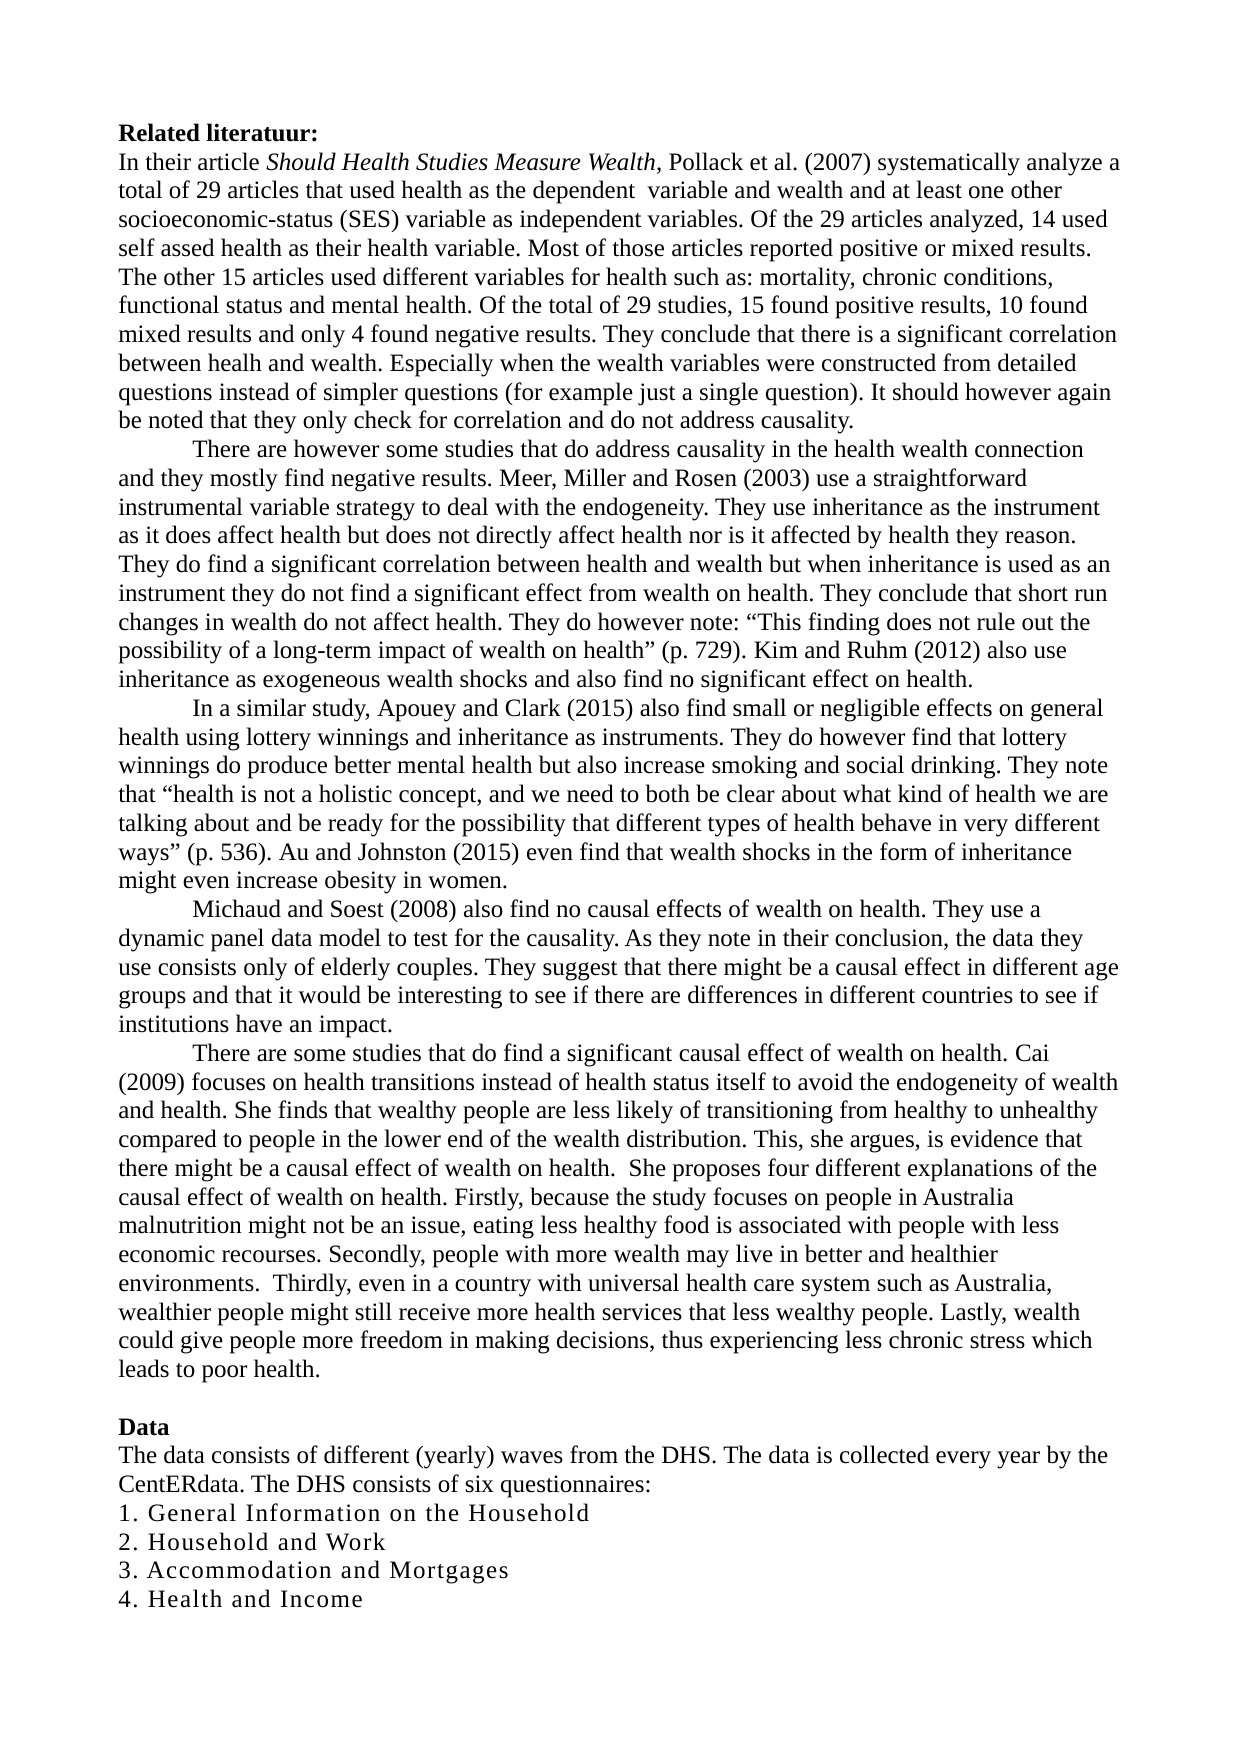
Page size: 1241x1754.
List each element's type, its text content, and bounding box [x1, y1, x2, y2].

text There are however some studies that do address causality in the health wealth connection and they mostly find negative results. Meer, Miller and Rosen (2003) use a straightforward instrumental variable strategy to deal with the endogeneity. They use inheritance as the instrument as it does affect health but does not directly affect health nor is it affected by health they reason. They do find a significant correlation between health and wealth but when inheritance is used as an instrument they do not find a significant effect from wealth on health. They conclude that short run changes in wealth do not affect health. They do however note: “This finding does not rule out the possibility of a long-term impact of wealth on health” (p. 729). Kim and Ruhm (2012)⁠ also use inheritance as exogeneous wealth shocks and also find no significant effect on health. [118, 434, 1122, 693]
text There are some studies that do find a significant causal effect of wealth on health. Cai (2009)⁠ focuses on health transitions instead of health status itself to avoid the endogeneity of wealth and health. She finds that wealthy people are less likely of transitioning from healthy to unhealthy compared to people in the lower end of the wealth distribution. This, she argues, is evidence that there might be a causal effect of wealth on health. She proposes four different explanations of the causal effect of wealth on health. Firstly, because the study focuses on people in Australia malnutrition might not be an issue, eating less healthy food is associated with people with less economic recourses. Secondly, people with more wealth may live in better and healthier environments. Thirdly, even in a country with universal health care system such as Australia, wealthier people might still receive more health services that less wealthy people. Lastly, wealth could give people more freedom in making decisions, thus experiencing less chronic stress which leads to poor health. [118, 1038, 1122, 1383]
text Michaud and Soest (2008)⁠ also find no causal effects of wealth on health. They use a dynamic panel data model to test for the causality. As they note in their conclusion, the data they use consists only of elderly couples. They suggest that there might be a causal effect in different age groups and that it would be interesting to see if there are differences in different countries to see if institutions have an impact. [118, 894, 1122, 1038]
text In a similar study, Apouey and Clark (2015)⁠ also find small or negligible effects on general health using lottery winnings and inheritance as instruments. They do however find that lottery winnings do produce better mental health but also increase smoking and social drinking. They note that “health is not a holistic concept, and we need to both be clear about what kind of health we are talking about and be ready for the possibility that different types of health behave in very different ways” (p. 536). Au and Johnston (2015)⁠ even find that wealth shocks in the form of inheritance might even increase obesity in women. [118, 693, 1122, 894]
text Related literatuur: [118, 118, 1122, 147]
text Data [118, 1412, 1122, 1441]
text The data consists of different (yearly) waves from the DHS. The data is collected every year by the CentERdata. The DHS consists of six questionnaires: [118, 1441, 1122, 1498]
text In their article Should Health Studies Measure Wealth, Pollack et al. (2007) systematically analyze a total of 29 articles that used health as the dependent variable and wealth and at least one other socioeconomic-status (SES) variable as independent variables. Of the 29 articles analyzed, 14 used self assed health as their health variable. Most of those articles reported positive or mixed results. The other 15 articles used different variables for health such as: mortality, chronic conditions, functional status and mental health. Of the total of 29 studies, 15 found positive results, 10 found mixed results and only 4 found negative results. They conclude that there is a significant correlation between healh and wealth. Especially when the wealth variables were constructed from detailed questions instead of simpler questions (for example just a single question). It should however again be noted that they only check for correlation and do not address causality. [118, 147, 1122, 434]
text 1. General Information on the Household 2. Household and Work 3. Accommodation and Mortgages 4. Health and Income [118, 1498, 1122, 1613]
